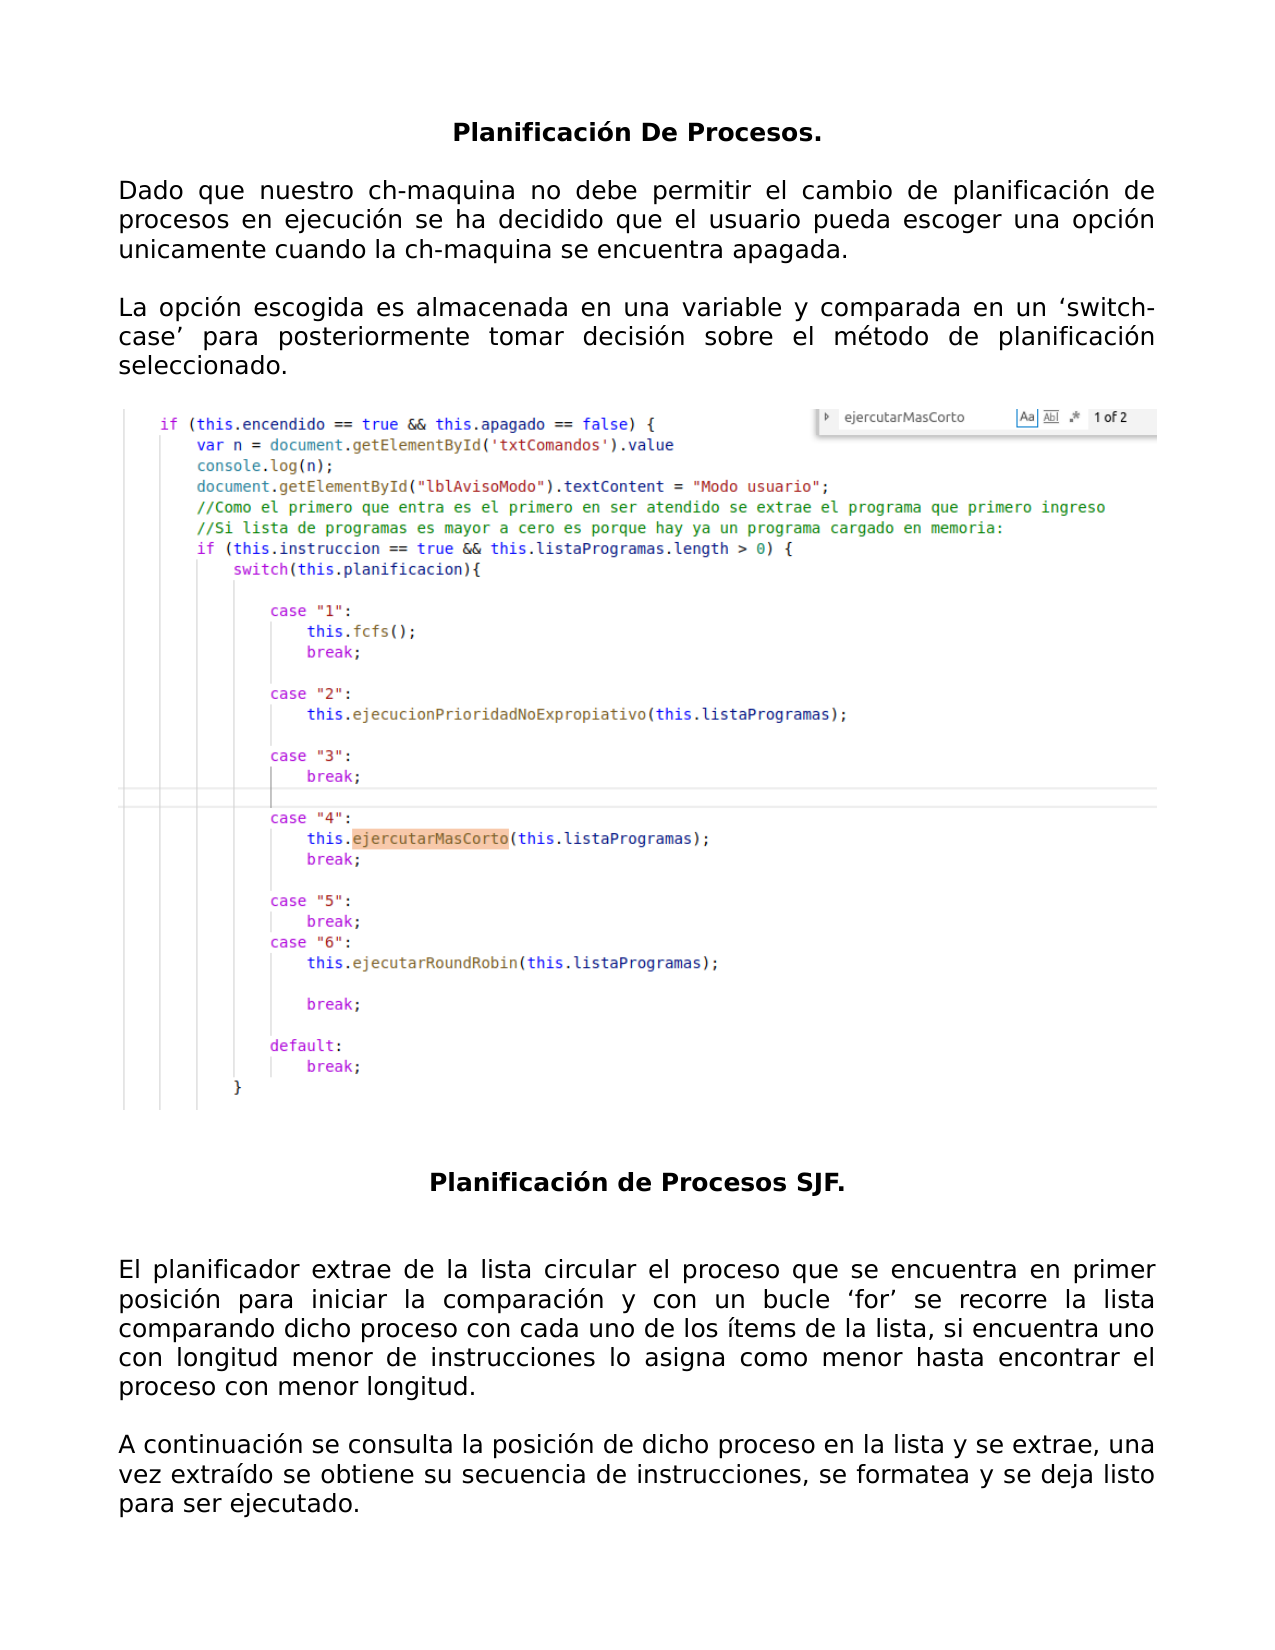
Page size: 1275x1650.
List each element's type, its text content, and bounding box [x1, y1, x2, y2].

text Planificación De Procesos. [118, 118, 1157, 147]
text Dado que nuestro ch-maquina no debe permitir el cambio de planificación de procesos en ejecución se ha decidido que el usuario pueda escoger una opción unicamente cuando la ch-maquina se encuentra apagada. [118, 176, 1157, 264]
picture [118, 409, 1157, 1110]
text El planificador extrae de la lista circular el proceso que se encuentra en primer posición para iniciar la comparación y con un bucle ‘for’ se recorre la lista comparando dicho proceso con cada uno de los ítems de la lista, si encuentra uno con longitud menor de instrucciones lo asigna como menor hasta encontrar el proceso con menor longitud. [118, 1256, 1157, 1402]
text Planificación de Procesos SJF. [118, 1168, 1157, 1197]
text A continuación se consulta la posición de dicho proceso en la lista y se extrae, una vez extraído se obtiene su secuencia de instrucciones, se formatea y se deja listo para ser ejecutado. [118, 1431, 1157, 1518]
text La opción escogida es almacenada en una variable y comparada en un ‘switch-case’ para posteriormente tomar decisión sobre el método de planificación seleccionado. [118, 293, 1157, 381]
